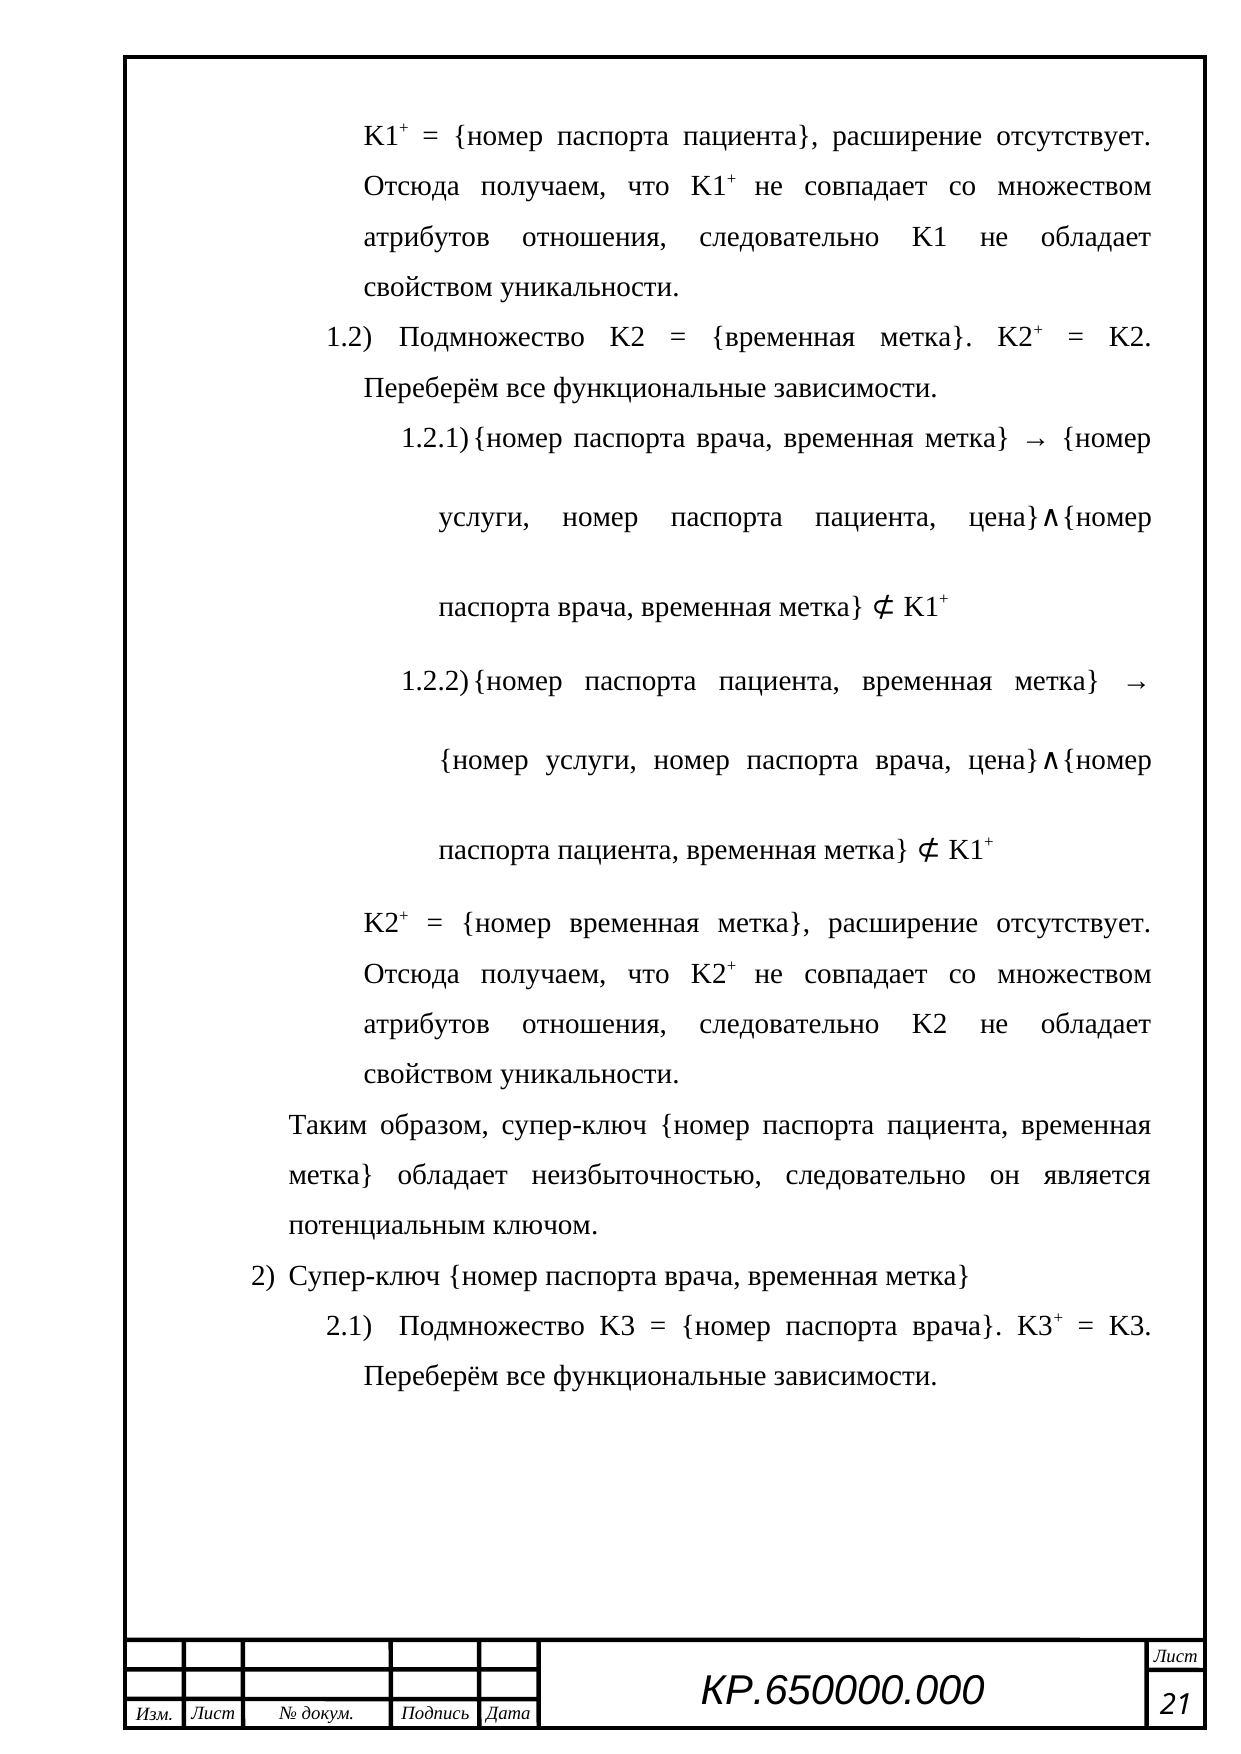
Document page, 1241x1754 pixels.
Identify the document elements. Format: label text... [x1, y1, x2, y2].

list {номер паспорта врача, временная метка} → {номер услуги, номер паспорта пациента, цена}∧{номер паспорта врача, временная метка} ⊄ K1+ [401, 420, 1152, 633]
list Подмножество K3 = {номер паспорта врача}. K3+ = K3. Переберём все функциональные зависимости. [326, 1308, 1152, 1392]
list Подмножество K2 = {временная метка}. K2+ = K2. Переберём все функциональные зависимости. [326, 319, 1152, 403]
list K2+ = {номер временная метка}, расширение отсутствует. Отсюда получаем, что K2+ не совпадает со множеством атрибутов отношения, следовательно K2 не обладает свойством уникальности. [326, 906, 1152, 1090]
list Таким образом, супер-ключ {номер паспорта пациента, временная метка} обладает неизбыточностью, следовательно он является потенциальным ключом. [251, 1107, 1152, 1241]
list {номер паспорта пациента, временная метка} → {номер услуги, номер паспорта врача, цена}∧{номер паспорта пациента, временная метка} ⊄ K1+ [401, 663, 1152, 876]
list Супер-ключ {номер паспорта врача, временная метка} [251, 1258, 1152, 1291]
list K1+ = {номер паспорта пациента}, расширение отсутствует. Отсюда получаем, что K1+ не совпадает со множеством атрибутов отношения, следовательно K1 не обладает свойством уникальности. [326, 118, 1152, 303]
